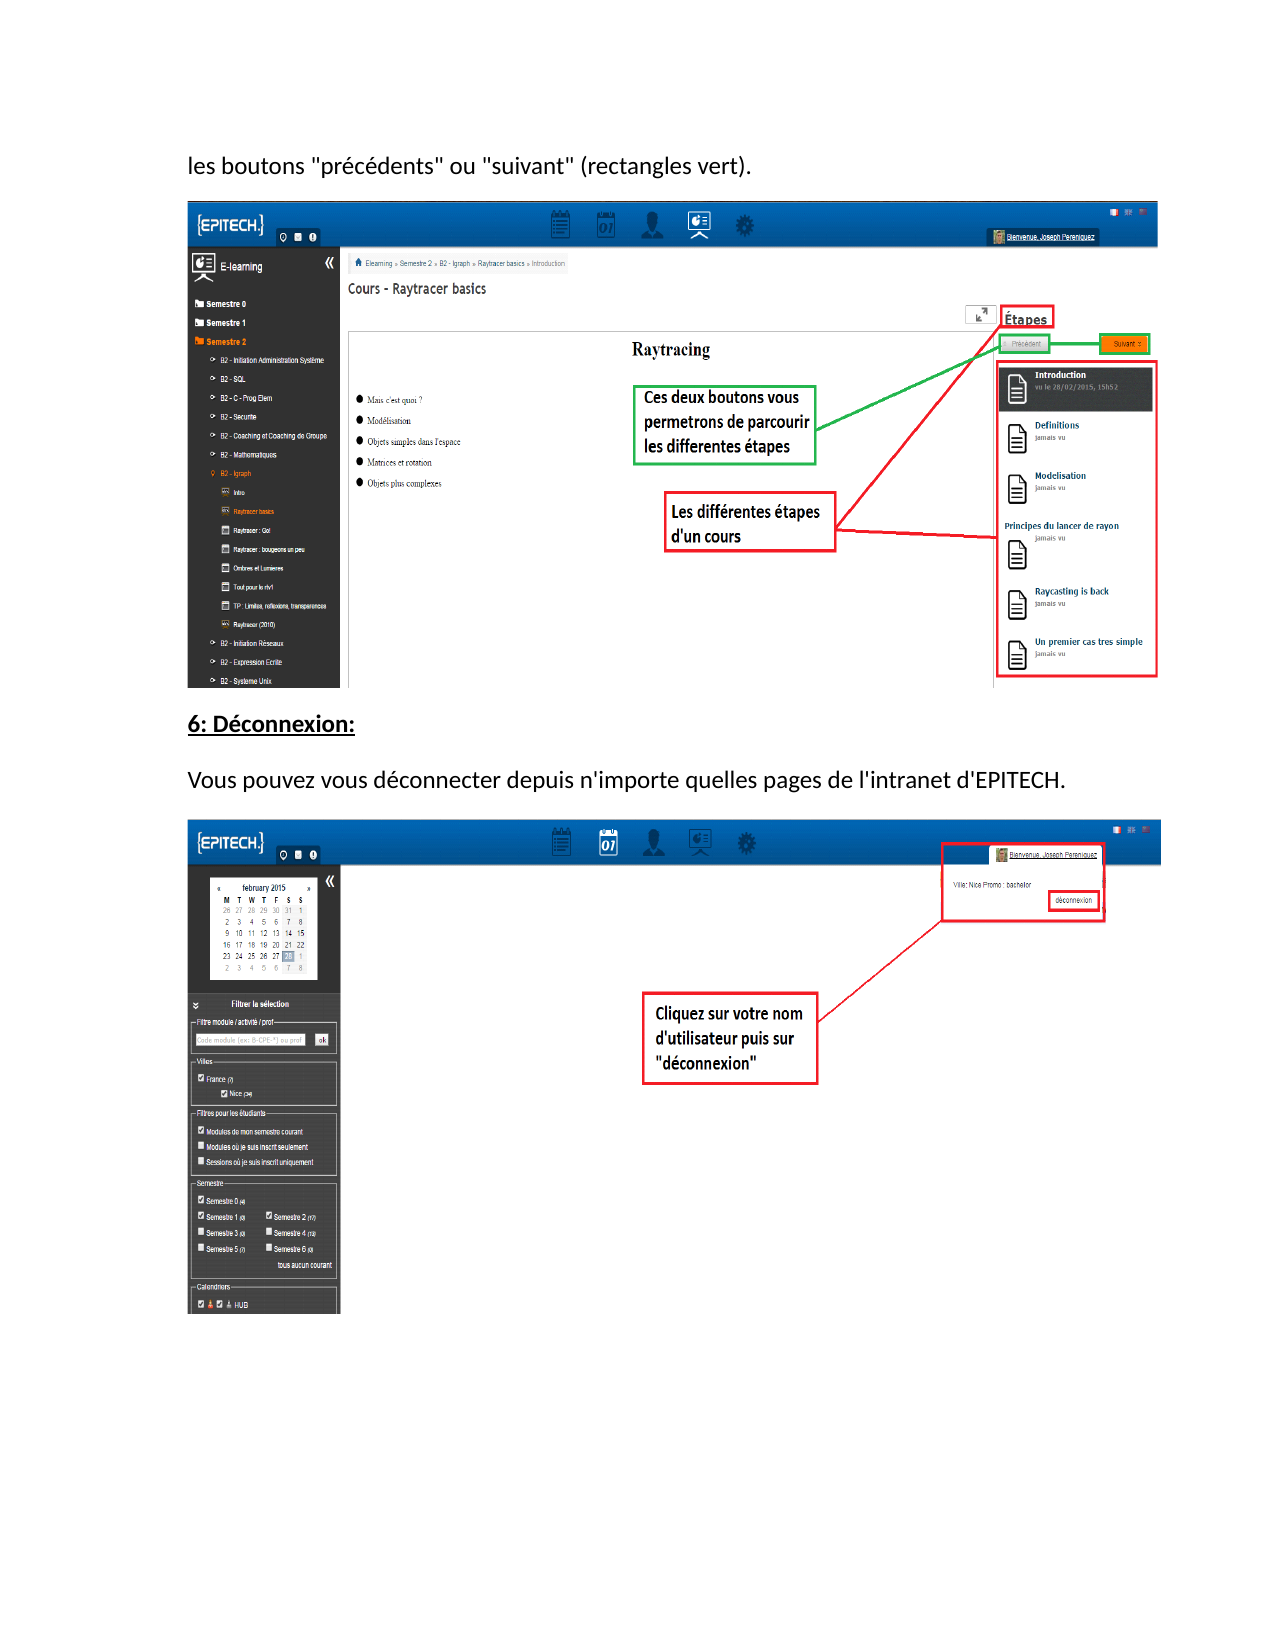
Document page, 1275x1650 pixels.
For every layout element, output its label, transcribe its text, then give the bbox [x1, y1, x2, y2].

text Vous pouvez vous déconnecter depuis n'importe quelles pages de l'intranet d'EPITECH. [187, 764, 1087, 794]
text les boutons "précédents" ou "suivant" (rectangles vert). [187, 150, 1087, 181]
text 6: Déconnexion: [187, 708, 1087, 739]
